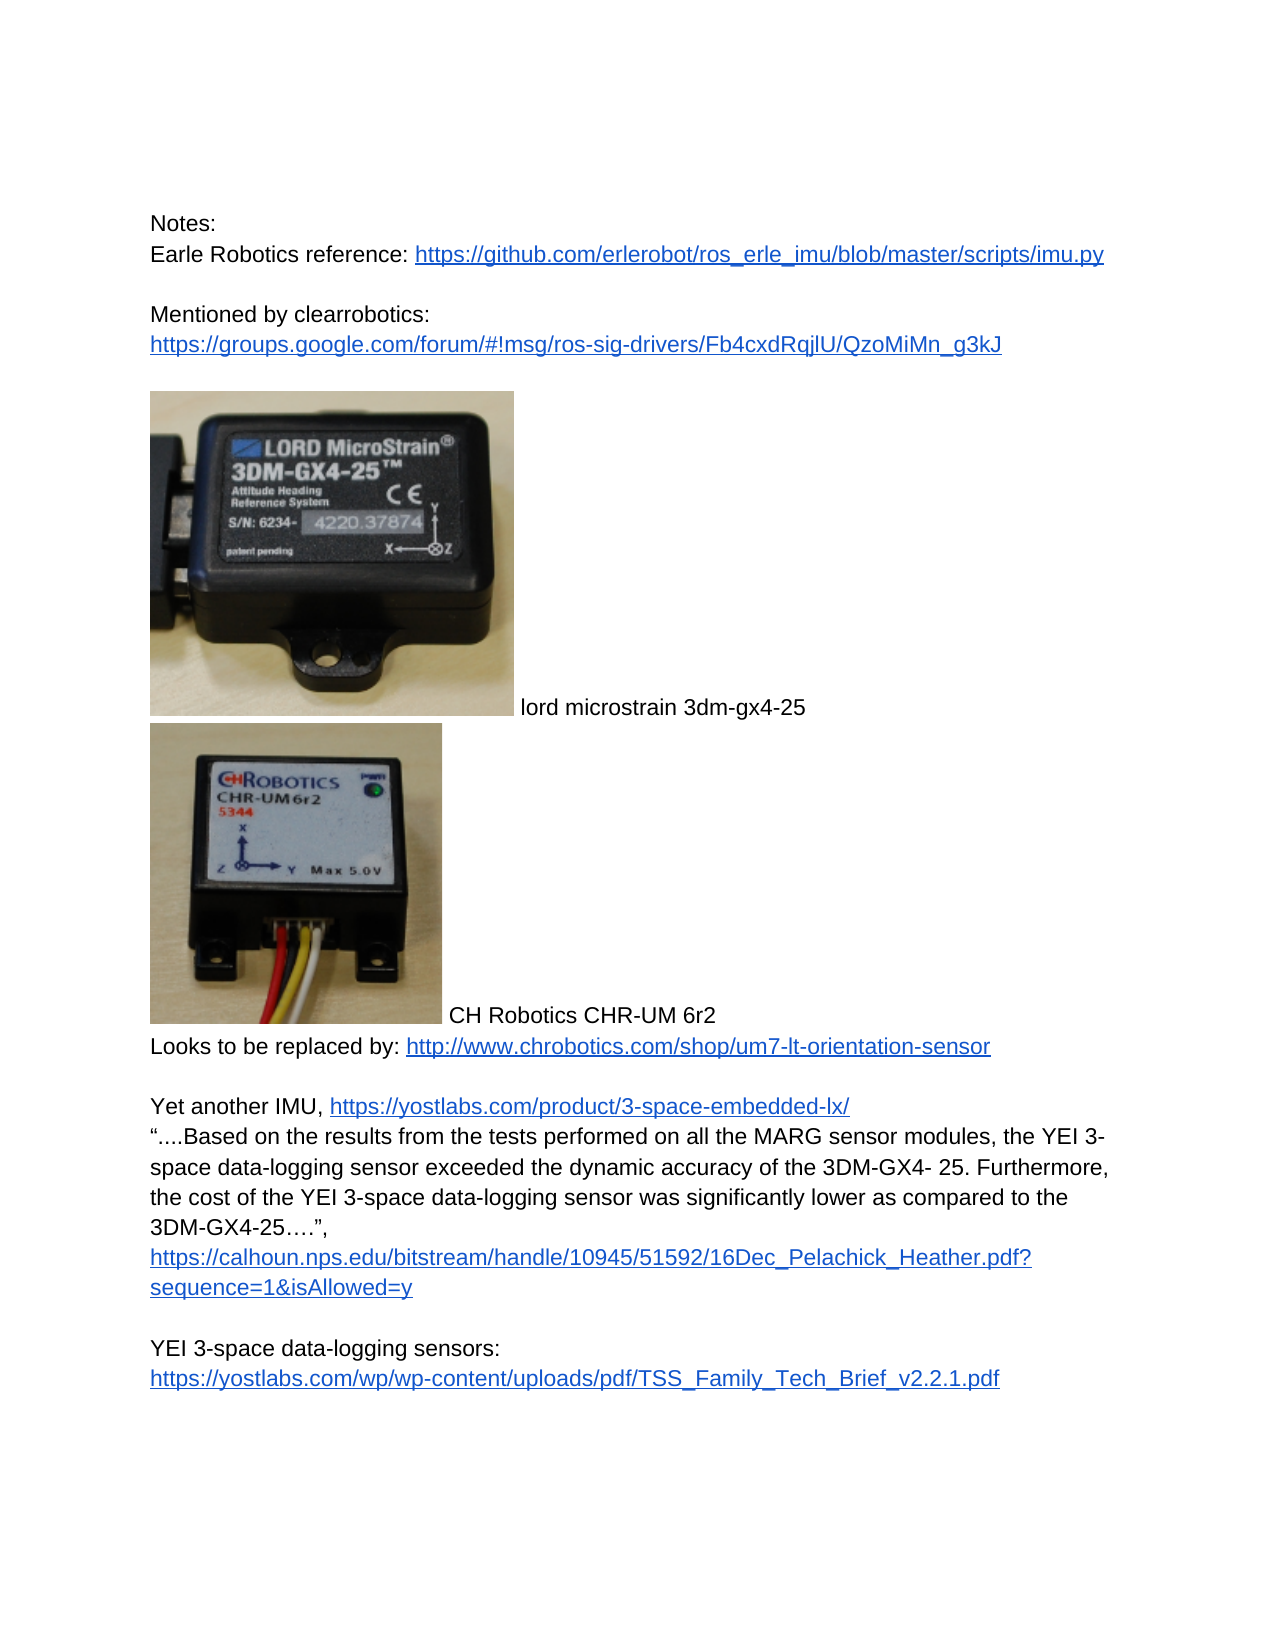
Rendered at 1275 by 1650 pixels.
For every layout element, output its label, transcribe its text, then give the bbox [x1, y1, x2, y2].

picture [150, 391, 514, 716]
picture [150, 723, 443, 1024]
text Looks to be replaced by: http://www.chrobotics.com/shop/um7-lt-orientation-sensor [150, 1033, 1125, 1059]
text Earle Robotics reference: https://github.com/erlerobot/ros_erle_imu/blob/master/scripts/imu.py [150, 241, 1125, 267]
text https://yostlabs.com/wp/wp-content/uploads/pdf/TSS_Family_Tech_Brief_v2.2.1.pdf [150, 1365, 1125, 1391]
text lord microstrain 3dm-gx4-25 [150, 392, 1125, 720]
text Yet another IMU, https://yostlabs.com/product/3-space-embedded-lx/ [150, 1093, 1125, 1119]
text YEI 3-space data-logging sensors: [150, 1335, 1125, 1361]
text Notes: [150, 210, 1125, 237]
text Mentioned by clearrobotics: https://groups.google.com/forum/#!msg/ros-sig-drivers/Fb4cxdRqjlU/QzoMiMn_g3kJ [150, 301, 1125, 358]
text CH Robotics CHR-UM 6r2 [150, 724, 1125, 1029]
text “....Based on the results from the tests performed on all the MARG sensor modules, the YEI 3-space data-logging sensor exceeded the dynamic accuracy of the 3DM-GX4- 25. Furthermore, the cost of the YEI 3-space data-logging sensor was significantly lower as compared to the 3DM-GX4-25….”, https://calhoun.nps.edu/bitstream/handle/10945/51592/16Dec_Pelachick_Heather.pdf?sequence=1&isAllowed=y [150, 1123, 1125, 1301]
